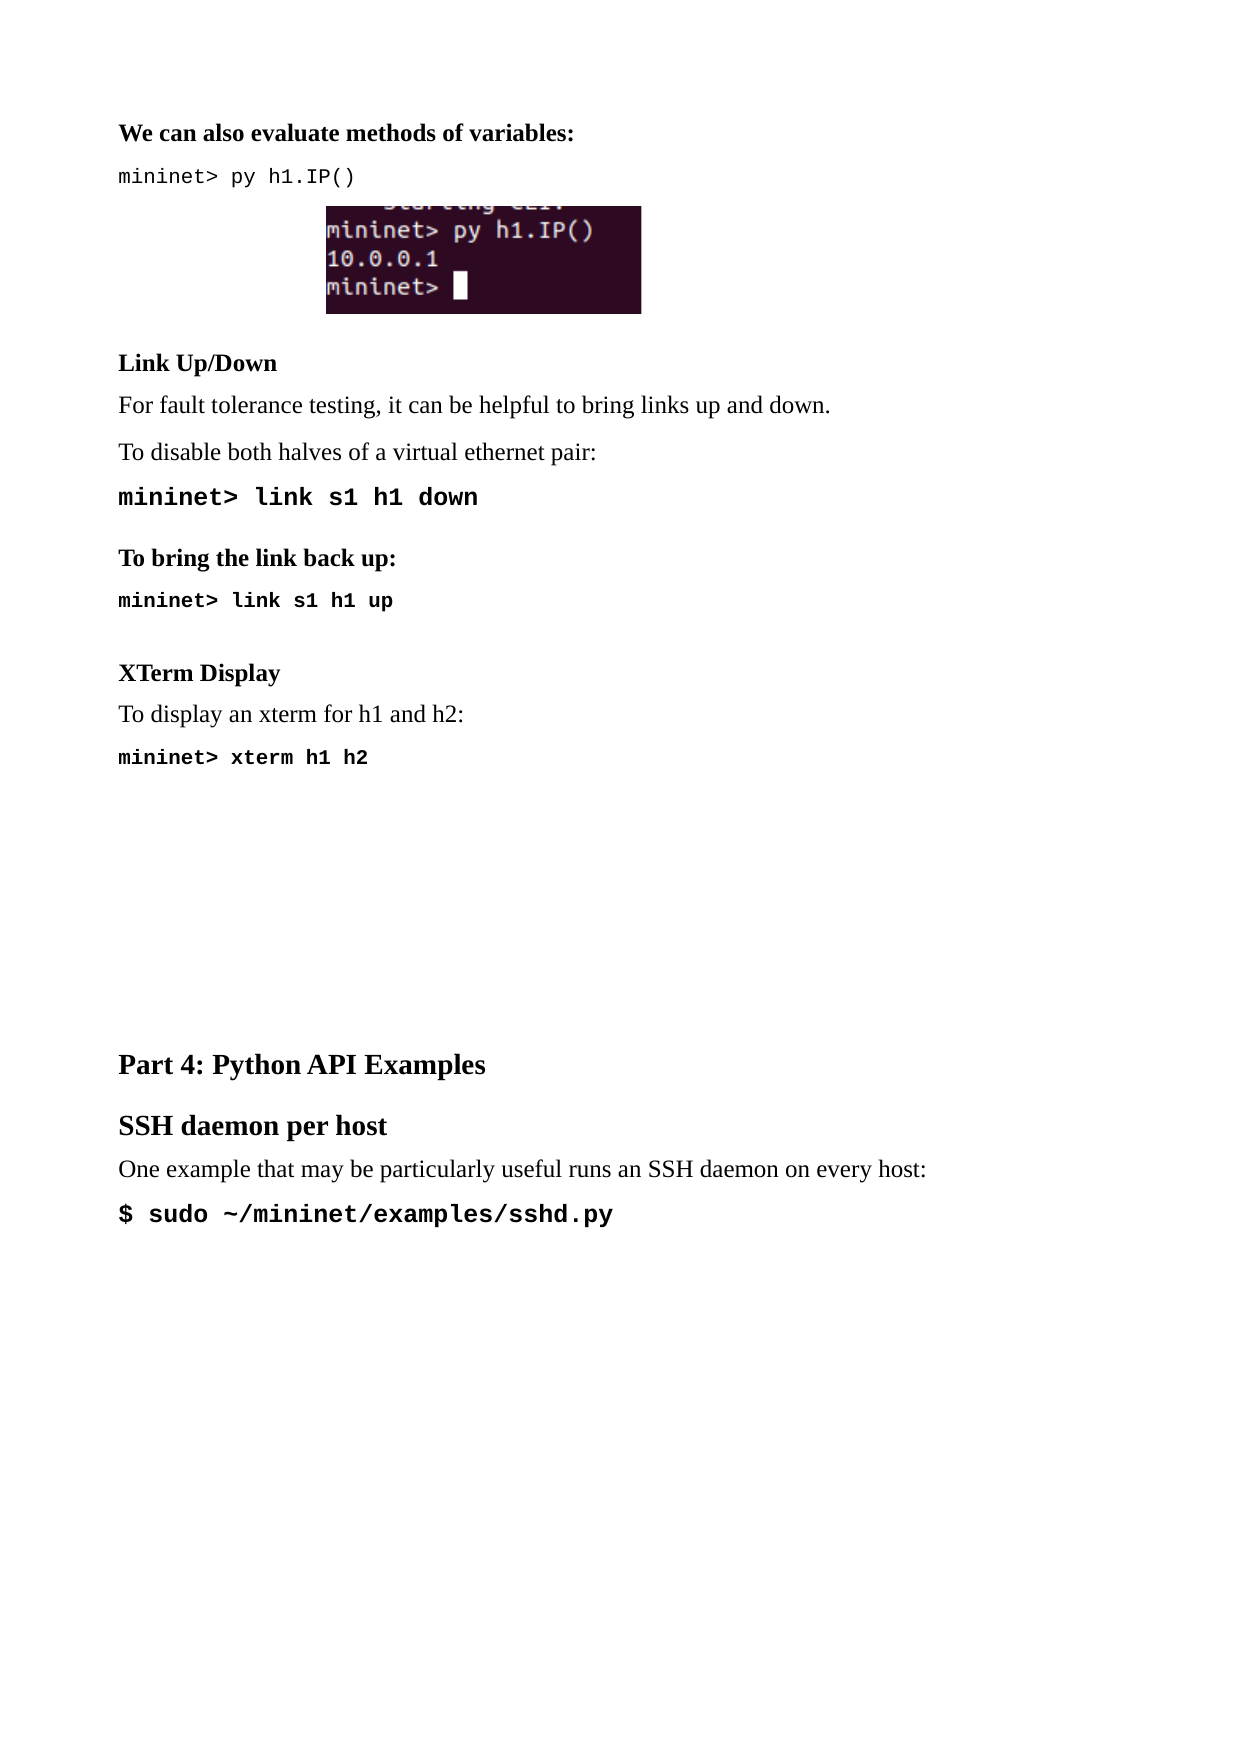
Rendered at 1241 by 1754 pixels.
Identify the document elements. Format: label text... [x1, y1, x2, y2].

subtitle SSH daemon per host [118, 1108, 1122, 1141]
text To bring the link back up: [118, 543, 1122, 571]
subtitle Part 4: Python API Examples [118, 1047, 1122, 1081]
text mininet> py h1.IP() [118, 166, 1122, 189]
text mininet> link s1 h1 up [118, 590, 1122, 614]
text To display an xterm for h1 and h2: [118, 699, 1122, 728]
subtitle Link Up/Down [118, 348, 1122, 377]
subtitle XTerm Display [118, 658, 1122, 687]
text One example that may be particularly useful runs an SSH daemon on every host: [118, 1154, 1122, 1182]
picture [326, 206, 642, 314]
text To disable both halves of a virtual ethernet pair: [118, 437, 1122, 466]
text We can also evaluate methods of variables: [118, 118, 1122, 147]
text mininet> xterm h1 h2 [118, 747, 1122, 771]
text For fault tolerance testing, it can be helpful to bring links up and down. [118, 390, 1122, 418]
text mininet> link s1 h1 down [118, 485, 1122, 513]
text $ sudo ~/mininet/examples/sshd.py [118, 1201, 1122, 1230]
